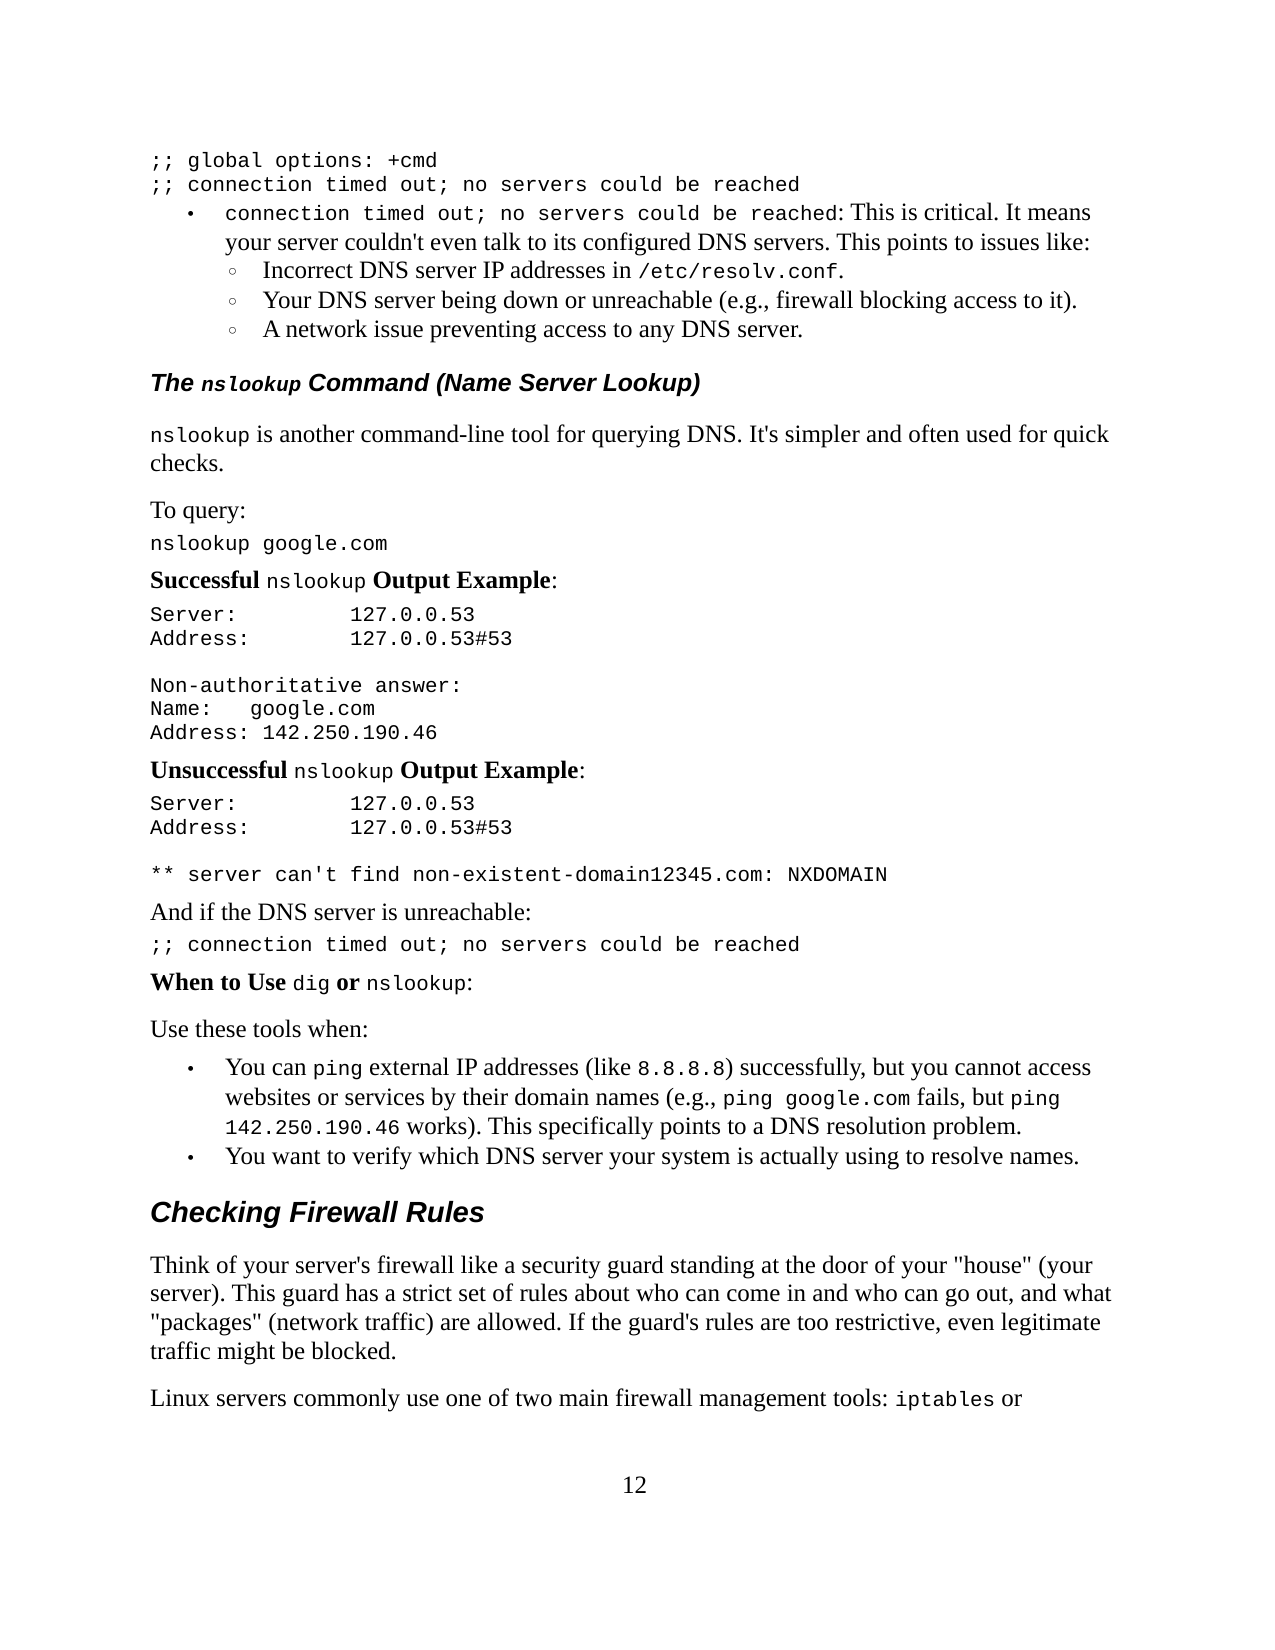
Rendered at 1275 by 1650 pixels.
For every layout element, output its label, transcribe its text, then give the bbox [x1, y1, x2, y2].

list Incorrect DNS server IP addresses in /etc/resolv.conf. [225, 256, 1125, 285]
text Successful nslookup Output Example: [150, 565, 1125, 595]
subtitle The nslookup Command (Name Server Lookup) [150, 368, 1125, 397]
text ** server can't find non-existent-domain12345.com: NXDOMAIN [150, 864, 1125, 888]
text ;; global options: +cmd [150, 150, 1125, 174]
list Your DNS server being down or unreachable (e.g., firewall blocking access to it). [225, 285, 1125, 314]
text To query: [150, 495, 1125, 524]
list You want to verify which DNS server your system is actually using to resolve names. [187, 1141, 1125, 1170]
text Think of your server's firewall like a security guard standing at the door of your "house" (your server). This guard has a strict set of rules about who can come in and who can go out, and what "packages" (network traffic) are allowed. If the guard's rules are too restrictive, even legitimate traffic might be blocked. [150, 1250, 1125, 1365]
text Unsuccessful nslookup Output Example: [150, 755, 1125, 784]
text Address: 142.250.190.46 [150, 722, 1125, 746]
text Use these tools when: [150, 1014, 1125, 1043]
text ;; connection timed out; no servers could be reached [150, 934, 1125, 958]
text Name: google.com [150, 698, 1125, 722]
list connection timed out; no servers could be reached: This is critical. It means your server couldn't even talk to its configured DNS servers. This points to issues like: [187, 197, 1125, 256]
text Non-authoritative answer: [150, 675, 1125, 698]
text nslookup google.com [150, 533, 1125, 556]
text ;; connection timed out; no servers could be reached [150, 174, 1125, 197]
text Address: 127.0.0.53#53 [150, 627, 1125, 651]
list A network issue preventing access to any DNS server. [225, 314, 1125, 343]
text And if the DNS server is unreachable: [150, 897, 1125, 926]
text When to Use dig or nslookup: [150, 967, 1125, 997]
text Server: 127.0.0.53 [150, 604, 1125, 627]
text Linux servers commonly use one of two main firewall management tools: iptables or [150, 1383, 1125, 1412]
subtitle Checking Firewall Rules [150, 1195, 1125, 1228]
text Server: 127.0.0.53 [150, 793, 1125, 817]
text Address: 127.0.0.53#53 [150, 817, 1125, 841]
text nslookup is another command-line tool for querying DNS. It's simpler and often used for quick checks. [150, 419, 1125, 477]
list You can ping external IP addresses (like 8.8.8.8) successfully, but you cannot access websites or services by their domain names (e.g., ping google.com fails, but ping 142.250.190.46 works). This specifically points to a DNS resolution problem. [187, 1052, 1125, 1141]
